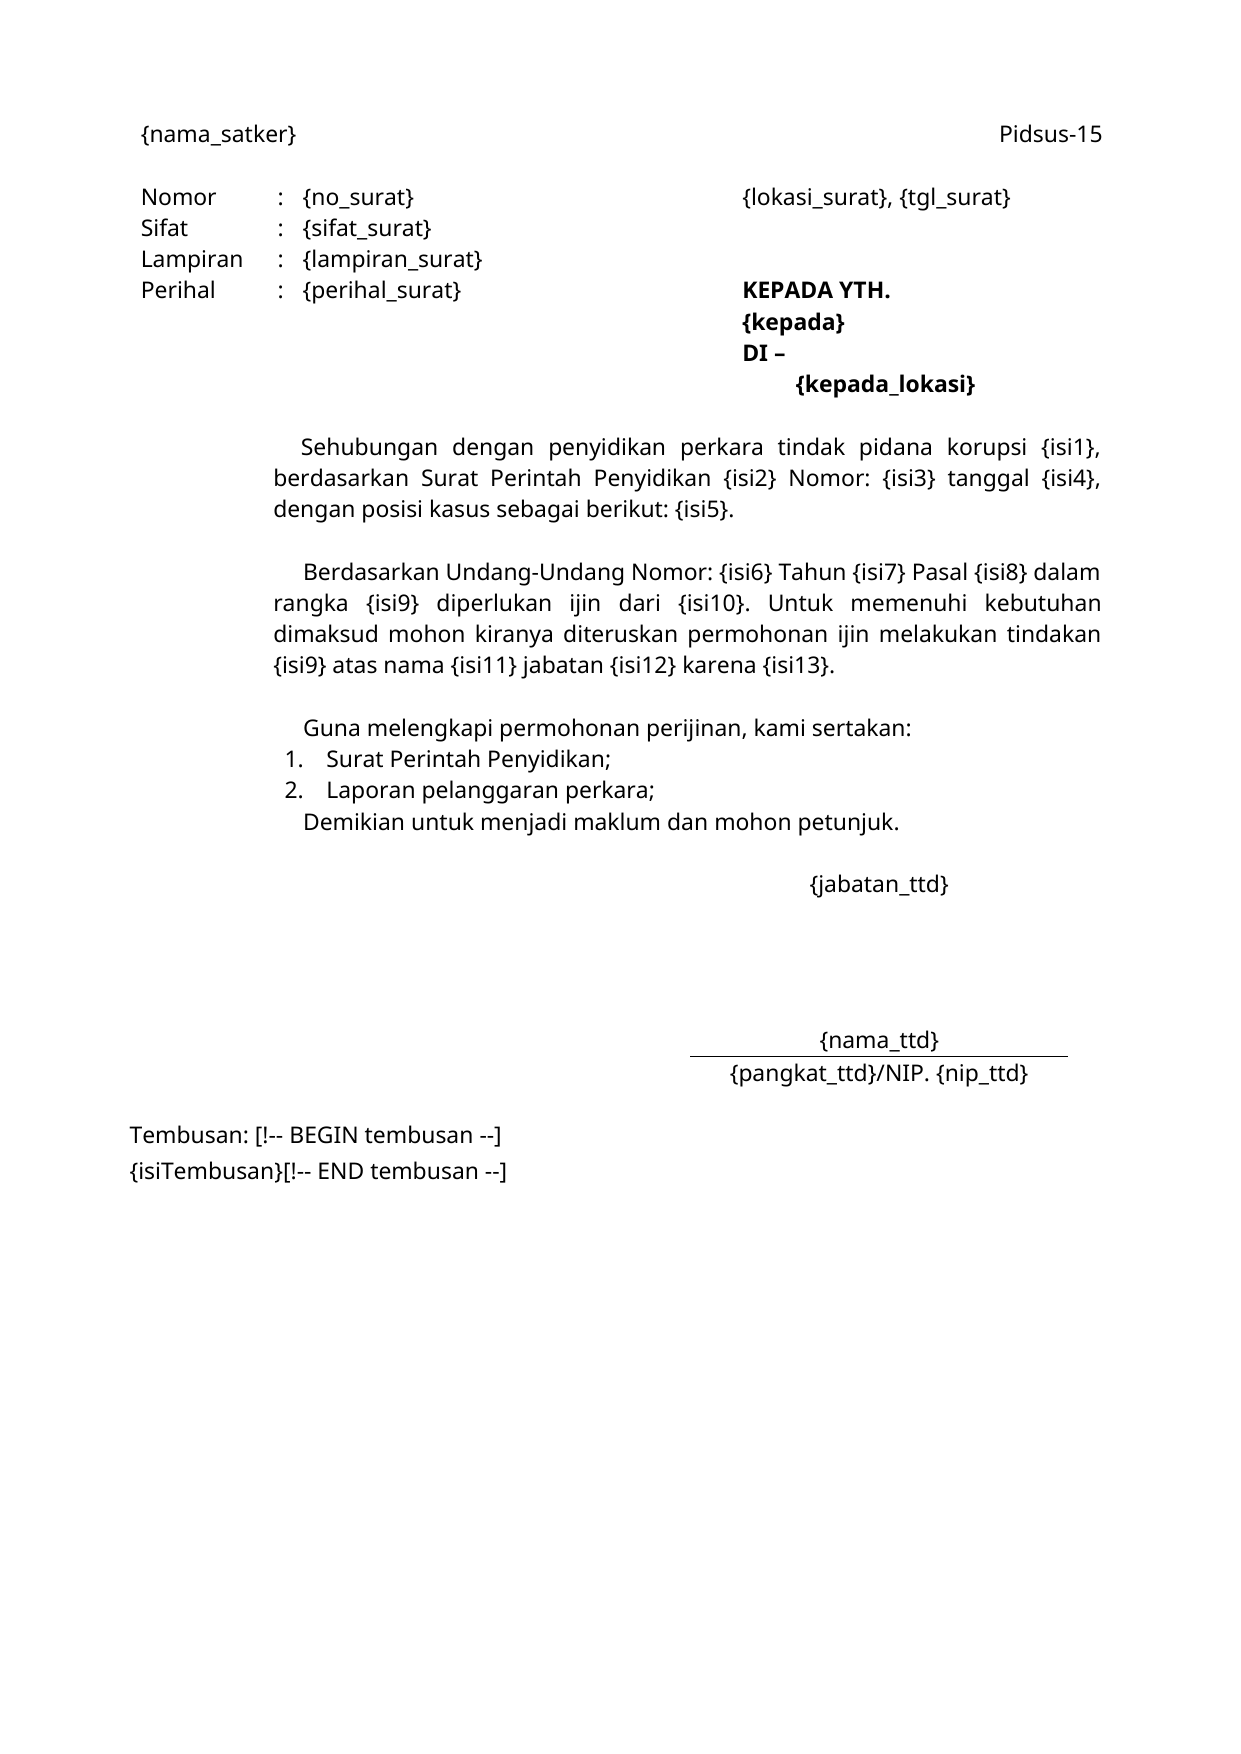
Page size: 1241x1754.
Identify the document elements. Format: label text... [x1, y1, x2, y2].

table_header [118, 118, 1120, 181]
table_cell [646, 243, 731, 274]
table_cell [731, 212, 1115, 243]
table_cell KEPADA YTH. {kepada} DI – {kepada_lokasi} [731, 274, 1115, 399]
table_header {no_surat} [291, 181, 646, 212]
table_cell : [276, 243, 291, 274]
table_header Pidsus-15 [912, 118, 1114, 149]
table_cell {sifat_surat} [291, 212, 646, 243]
table_header Nomor [129, 181, 276, 212]
table_header {lokasi_surat}, {tgl_surat} [731, 181, 1115, 212]
table_cell Tembusan: [!-- BEGIN tembusan --] {isiTembusan}[!-- END tembusan --] [118, 1119, 1120, 1186]
table_cell [118, 181, 1120, 431]
table_header 1. [273, 743, 315, 774]
table_cell [118, 1024, 1120, 1119]
table_header {nama_satker} [129, 118, 853, 149]
table_cell {perihal_surat} [291, 274, 646, 399]
table_cell [646, 274, 731, 399]
table_cell Lampiran [129, 243, 276, 274]
table_header {jabatan_ttd} [690, 868, 1068, 899]
table_cell Sifat [129, 212, 276, 243]
table_cell Perihal [129, 274, 276, 399]
table_header Sehubungan dengan penyidikan perkara tindak pidana korupsi {isi1}, berdasarkan Surat Perintah Penyidikan {isi2} Nomor: {isi3} tanggal {isi4}, dengan posisi kasus sebagai berikut: {isi5}. Berdasarkan Undang-Undang Nomor: {isi6} Tahun {isi7} Pasal {isi8} dalam rangka {isi9} diperlukan ijin dari {isi10}. Untuk memenuhi kebutuhan dimaksud mohon kiranya diteruskan permohonan ijin melakukan tindakan {isi9} atas nama {isi11} jabatan {isi12} karena {isi13}. Guna melengkapi permohonan perijinan, kami sertakan: Demikian untuk menjadi maklum dan mohon petunjuk. [262, 431, 1113, 837]
table_header {nama_ttd} [690, 1024, 1068, 1056]
table_header [853, 118, 912, 149]
table_header Surat Perintah Penyidikan; [315, 743, 1057, 774]
table_cell {pangkat_ttd}/NIP. {nip_ttd} [690, 1057, 1068, 1088]
table_cell [118, 931, 1120, 1024]
table_header : [276, 181, 291, 212]
table_cell [118, 868, 1120, 931]
table_cell Laporan pelanggaran perkara; [315, 774, 1057, 806]
table_cell [118, 431, 1120, 868]
table_cell 2. [273, 774, 315, 806]
table_cell : [276, 274, 291, 399]
table_cell [646, 212, 731, 243]
table_cell {lampiran_surat} [291, 243, 646, 274]
table_header [646, 181, 731, 212]
table_cell : [276, 212, 291, 243]
table_cell [731, 243, 1115, 274]
